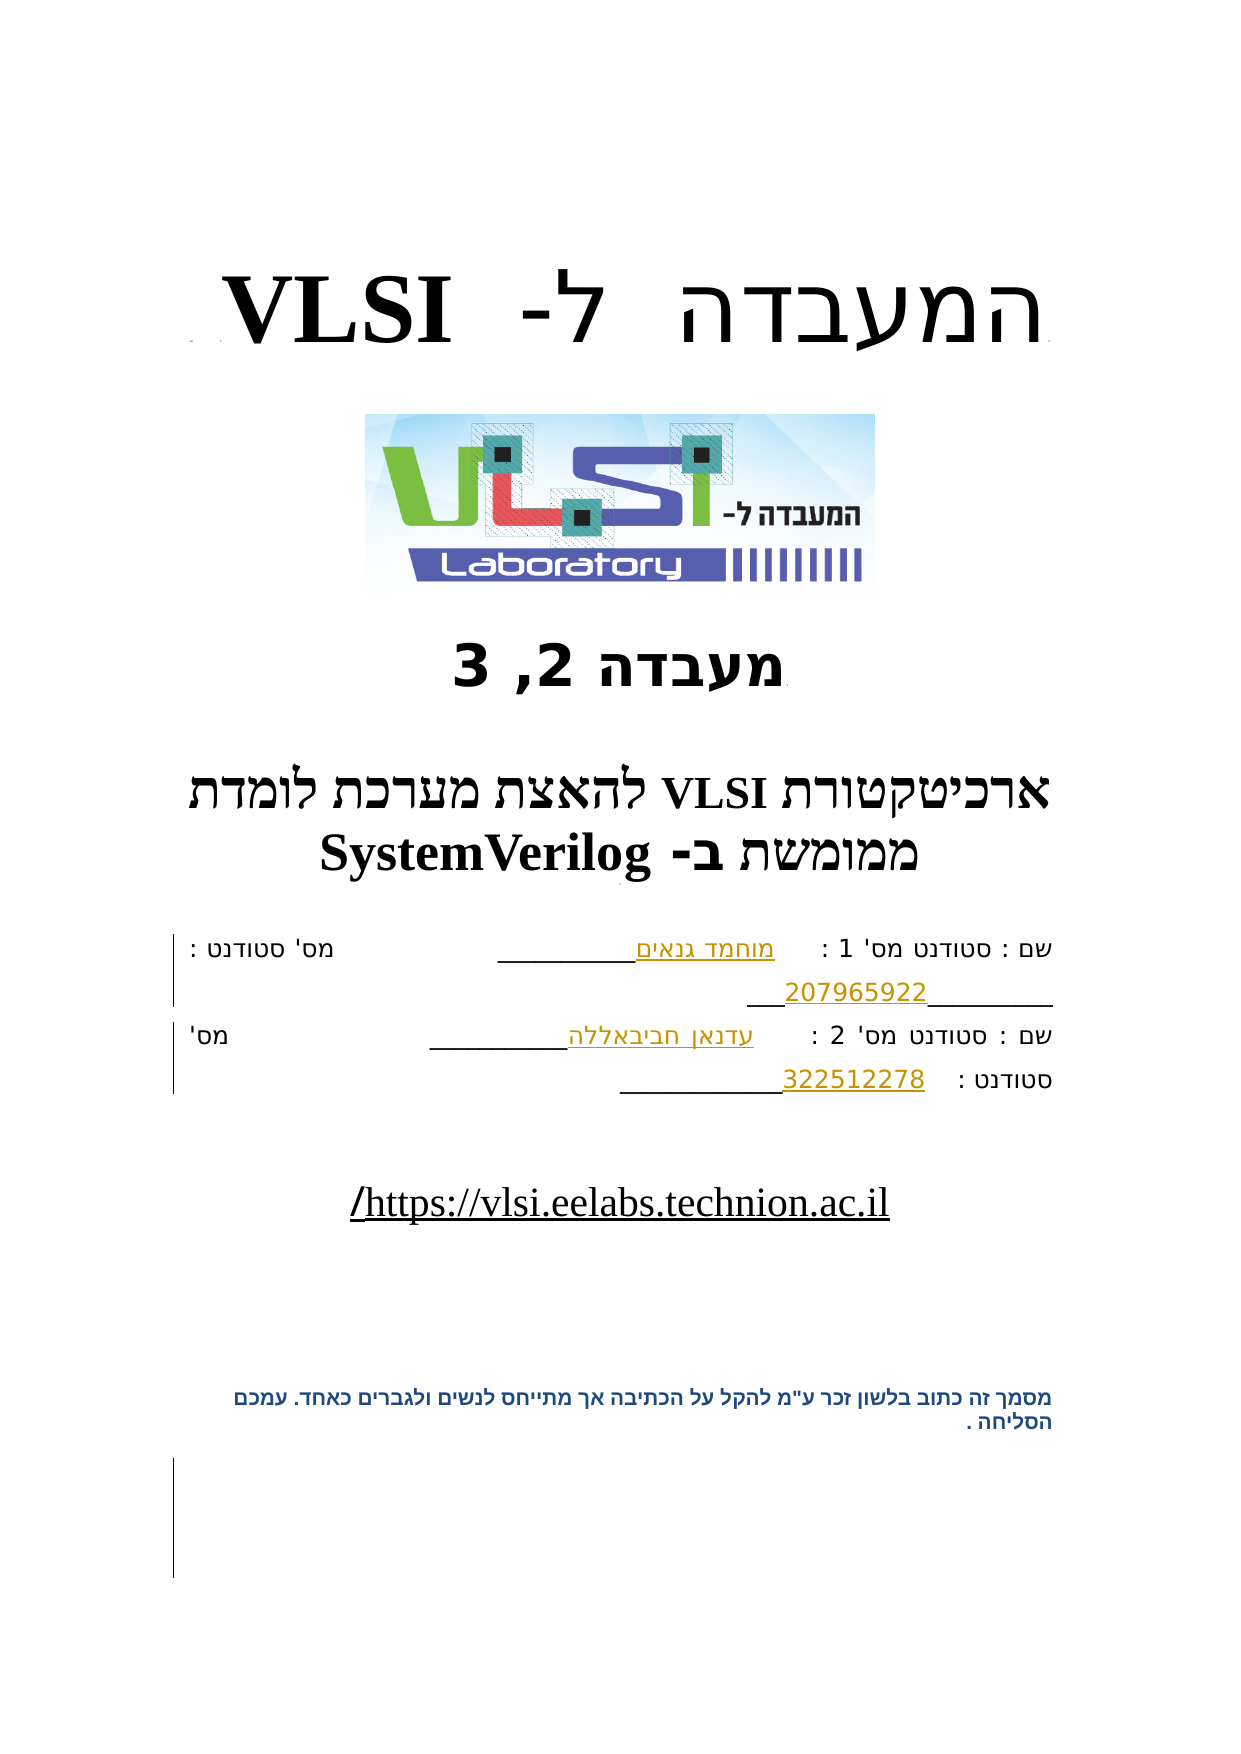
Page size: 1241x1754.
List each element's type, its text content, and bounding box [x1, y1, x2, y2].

text שם : סטודנט מס' 2 : עדנאן חביבאללה___________ מס' סטודנט : 322512278_____________ [187, 1022, 1053, 1094]
text Rהמעבדה ל- RR RVLSI [187, 249, 1053, 366]
picture [365, 414, 875, 599]
text https://vlsi.eelabs.technion.ac.il/ [187, 1171, 1053, 1228]
text Rמעבדה 2, 3 [187, 632, 1053, 700]
text מסמך זה כתוב בלשון זכר ע"מ להקל על הכתיבה אך מתייחס לנשים ולגברים כאחד. עמכם הסליחה . [187, 1386, 1053, 1434]
text ארכיטקטורת VLSI להאצת מערכת לומדת ממומשת ב- SystemVerilog [187, 758, 1053, 883]
text שם : סטודנט מס' 1 : מוחמד גנאים___________ מס' סטודנט : __________207965922___ [187, 934, 1053, 1007]
